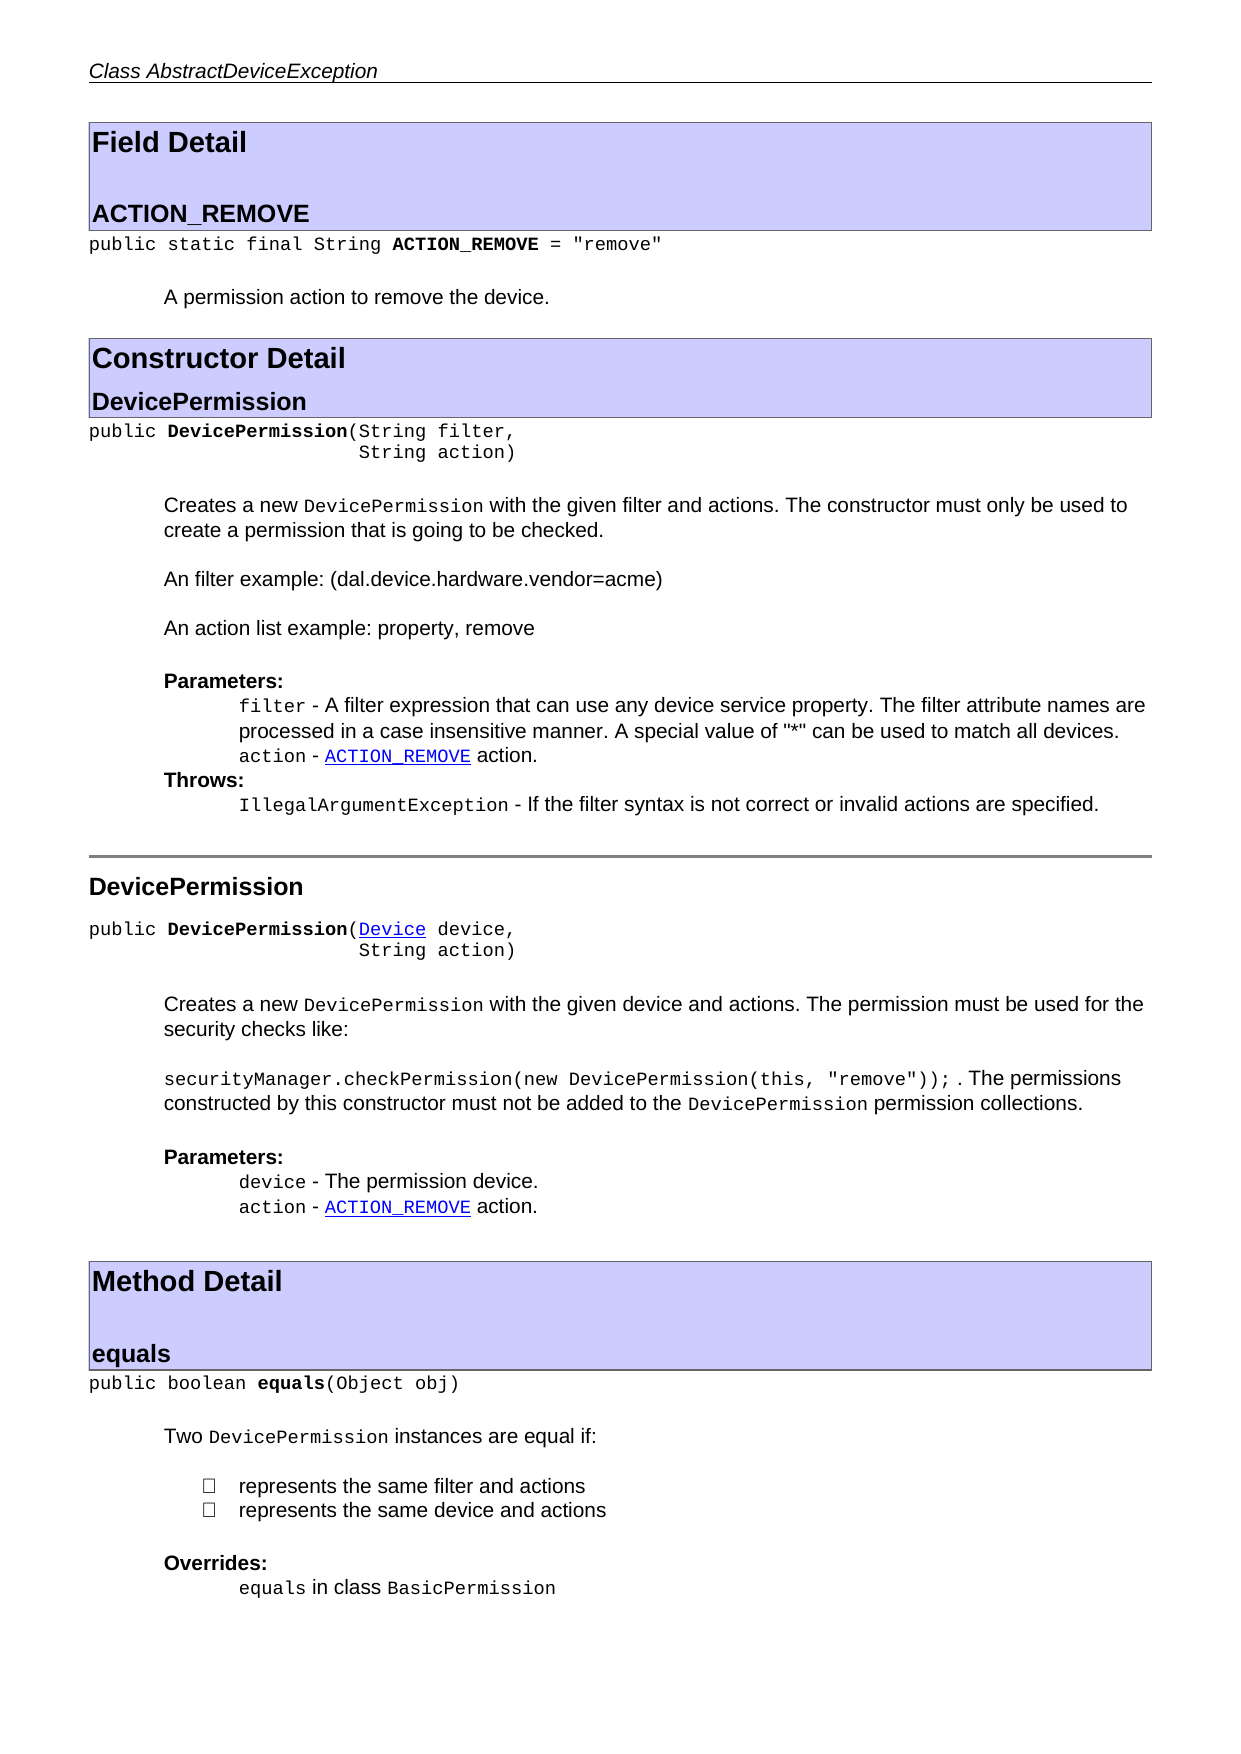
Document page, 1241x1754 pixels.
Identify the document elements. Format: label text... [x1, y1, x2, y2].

text public boolean equals(Object obj) [88, 1373, 1152, 1395]
subtitle DevicePermission [90, 383, 1151, 417]
text A permission action to remove the device. [163, 285, 1152, 309]
text action - ACTION_REMOVE action. [238, 742, 1152, 768]
subtitle Constructor Detail [90, 339, 1151, 374]
text public static final String ACTION_REMOVE = "remove" [88, 234, 1152, 256]
text Parameters: [163, 669, 1152, 693]
text action - ACTION_REMOVE action. [238, 1194, 1152, 1219]
text Creates a new DevicePermission with the given filter and actions. The constructor must only be used to create a permission that is going to be checked. [163, 493, 1152, 542]
list represents the same device and actions [201, 1498, 1152, 1522]
text Two DevicePermission instances are equal if: [163, 1424, 1152, 1449]
text filter - A filter expression that can use any device service property. The filter attribute names are processed in a case insensitive manner. A special value of "*" can be used to match all devices. [238, 693, 1152, 742]
text equals in class BasicPermission [238, 1575, 1152, 1600]
subtitle DevicePermission [88, 892, 1152, 896]
subtitle Method Detail [90, 1262, 1151, 1297]
subtitle Field Detail [90, 123, 1151, 158]
subtitle ACTION_REMOVE [90, 196, 1151, 230]
text Throws: [163, 768, 1152, 792]
text Parameters: [163, 1145, 1152, 1169]
text public DevicePermission(String filter, String action) [88, 421, 1152, 464]
text An action list example: property, remove [163, 616, 1152, 640]
text securityManager.checkPermission(new DevicePermission(this, "remove")); . The permissions constructed by this constructor must not be added to the DevicePermission permission collections. [163, 1066, 1152, 1116]
list represents the same filter and actions [201, 1474, 1152, 1498]
subtitle equals [90, 1336, 1151, 1369]
text device - The permission device. [238, 1169, 1152, 1194]
text An filter example: (dal.device.hardware.vendor=acme) [163, 567, 1152, 591]
text Creates a new DevicePermission with the given device and actions. The permission must be used for the security checks like: [163, 991, 1152, 1041]
text public DevicePermission(Device device, String action) [88, 920, 1152, 962]
text Overrides: [163, 1551, 1152, 1575]
text IllegalArgumentException - If the filter syntax is not correct or invalid actions are specified. [238, 792, 1152, 817]
